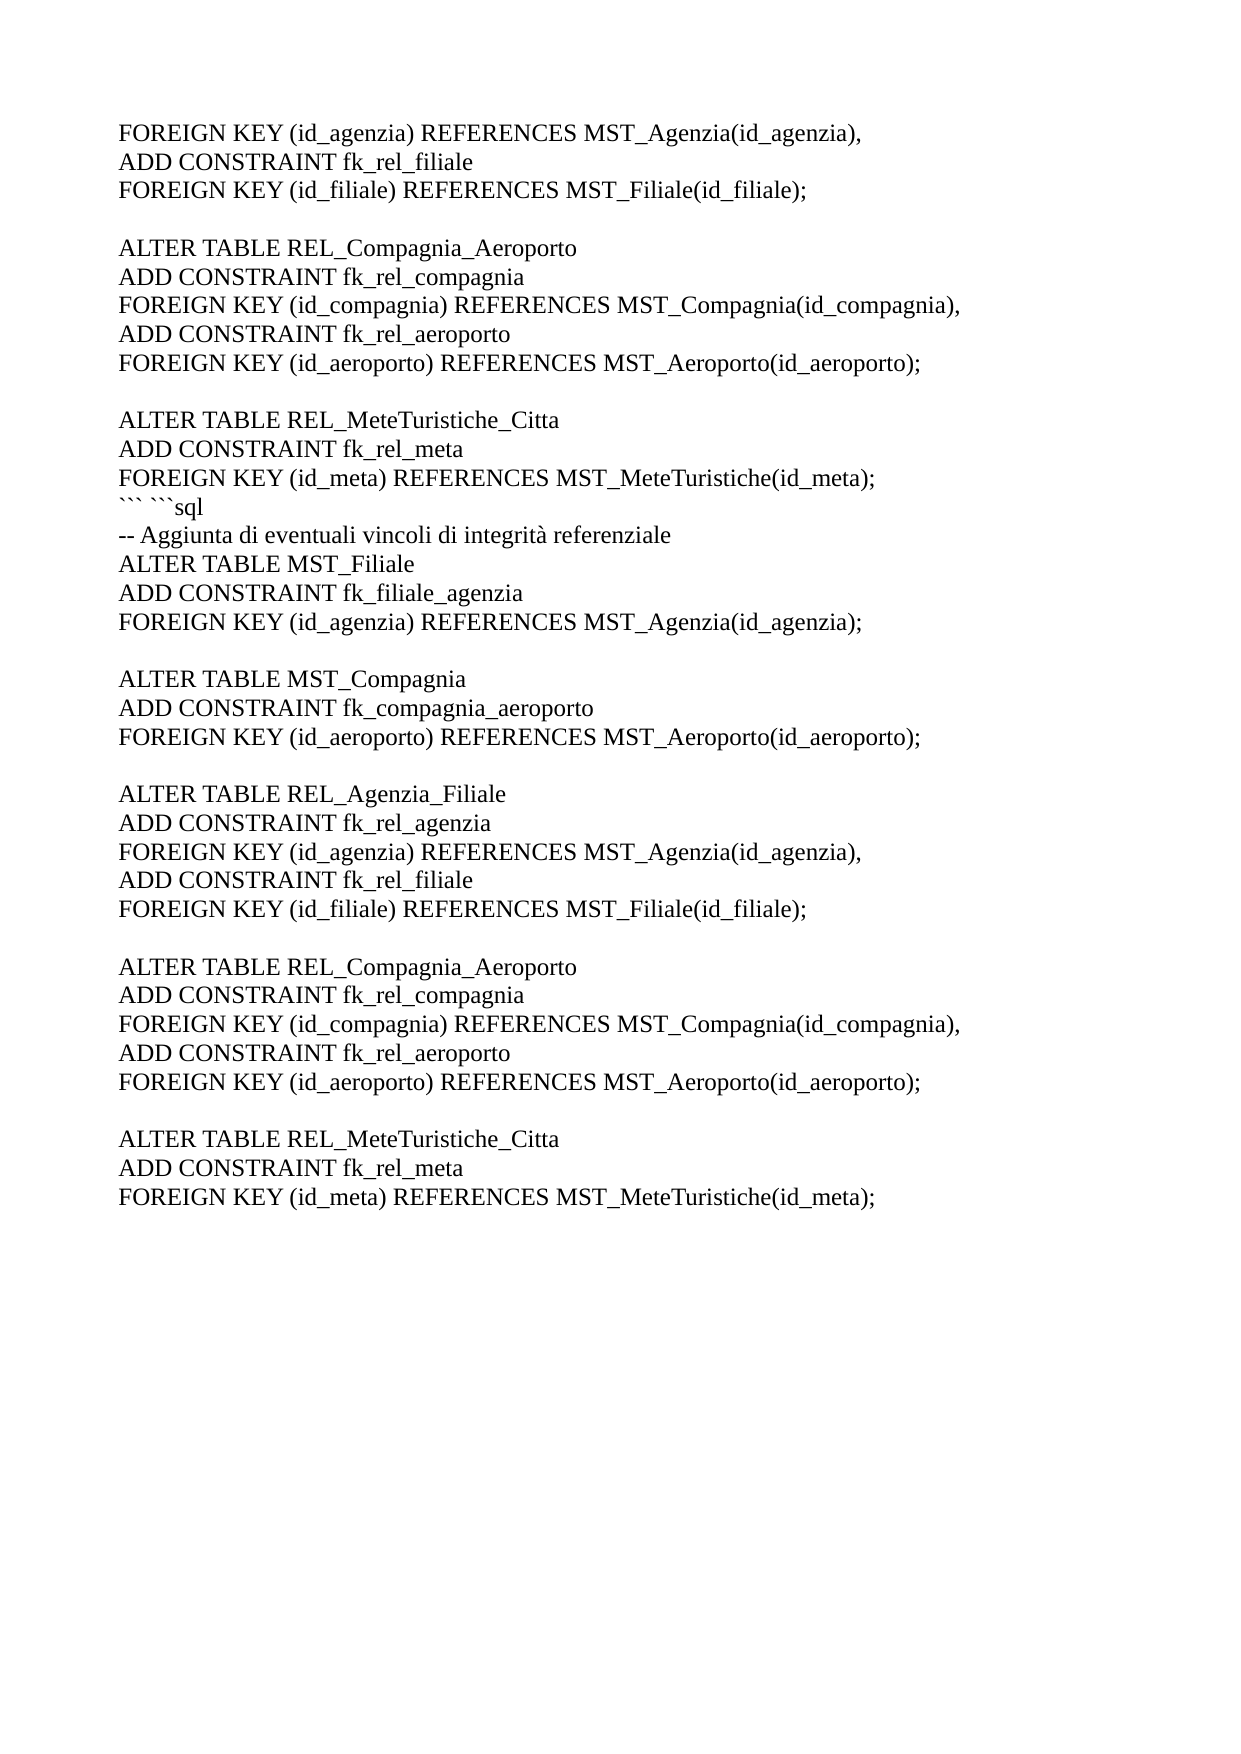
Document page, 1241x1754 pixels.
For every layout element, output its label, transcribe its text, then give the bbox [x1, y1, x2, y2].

text ALTER TABLE REL_Compagnia_Aeroporto [118, 952, 1122, 981]
text FOREIGN KEY (id_aeroporto) REFERENCES MST_Aeroporto(id_aeroporto); [118, 722, 1122, 751]
text ADD CONSTRAINT fk_rel_aeroporto [118, 319, 1122, 348]
text FOREIGN KEY (id_agenzia) REFERENCES MST_Agenzia(id_agenzia), [118, 118, 1122, 147]
text ADD CONSTRAINT fk_filiale_agenzia [118, 578, 1122, 607]
text FOREIGN KEY (id_aeroporto) REFERENCES MST_Aeroporto(id_aeroporto); [118, 1067, 1122, 1096]
text ADD CONSTRAINT fk_rel_filiale [118, 866, 1122, 894]
text ``` ```sql [118, 492, 1122, 521]
text ADD CONSTRAINT fk_rel_meta [118, 434, 1122, 463]
text ADD CONSTRAINT fk_rel_aeroporto [118, 1038, 1122, 1067]
text ADD CONSTRAINT fk_rel_compagnia [118, 981, 1122, 1009]
text FOREIGN KEY (id_compagnia) REFERENCES MST_Compagnia(id_compagnia), [118, 1009, 1122, 1038]
text ALTER TABLE REL_MeteTuristiche_Citta [118, 406, 1122, 434]
text FOREIGN KEY (id_aeroporto) REFERENCES MST_Aeroporto(id_aeroporto); [118, 348, 1122, 377]
text FOREIGN KEY (id_filiale) REFERENCES MST_Filiale(id_filiale); [118, 894, 1122, 923]
text FOREIGN KEY (id_meta) REFERENCES MST_MeteTuristiche(id_meta); [118, 1182, 1122, 1211]
text ALTER TABLE REL_MeteTuristiche_Citta [118, 1124, 1122, 1153]
text -- Aggiunta di eventuali vincoli di integrità referenziale [118, 521, 1122, 549]
text ALTER TABLE MST_Compagnia [118, 664, 1122, 693]
text ALTER TABLE REL_Compagnia_Aeroporto [118, 233, 1122, 262]
text FOREIGN KEY (id_agenzia) REFERENCES MST_Agenzia(id_agenzia), [118, 837, 1122, 866]
text ADD CONSTRAINT fk_rel_agenzia [118, 808, 1122, 837]
text ADD CONSTRAINT fk_compagnia_aeroporto [118, 693, 1122, 722]
text FOREIGN KEY (id_agenzia) REFERENCES MST_Agenzia(id_agenzia); [118, 607, 1122, 636]
text ADD CONSTRAINT fk_rel_filiale [118, 147, 1122, 176]
text ADD CONSTRAINT fk_rel_meta [118, 1153, 1122, 1182]
text ADD CONSTRAINT fk_rel_compagnia [118, 262, 1122, 291]
text FOREIGN KEY (id_compagnia) REFERENCES MST_Compagnia(id_compagnia), [118, 291, 1122, 319]
text ALTER TABLE MST_Filiale [118, 549, 1122, 578]
text FOREIGN KEY (id_filiale) REFERENCES MST_Filiale(id_filiale); [118, 176, 1122, 204]
text ALTER TABLE REL_Agenzia_Filiale [118, 779, 1122, 808]
text FOREIGN KEY (id_meta) REFERENCES MST_MeteTuristiche(id_meta); [118, 463, 1122, 492]
